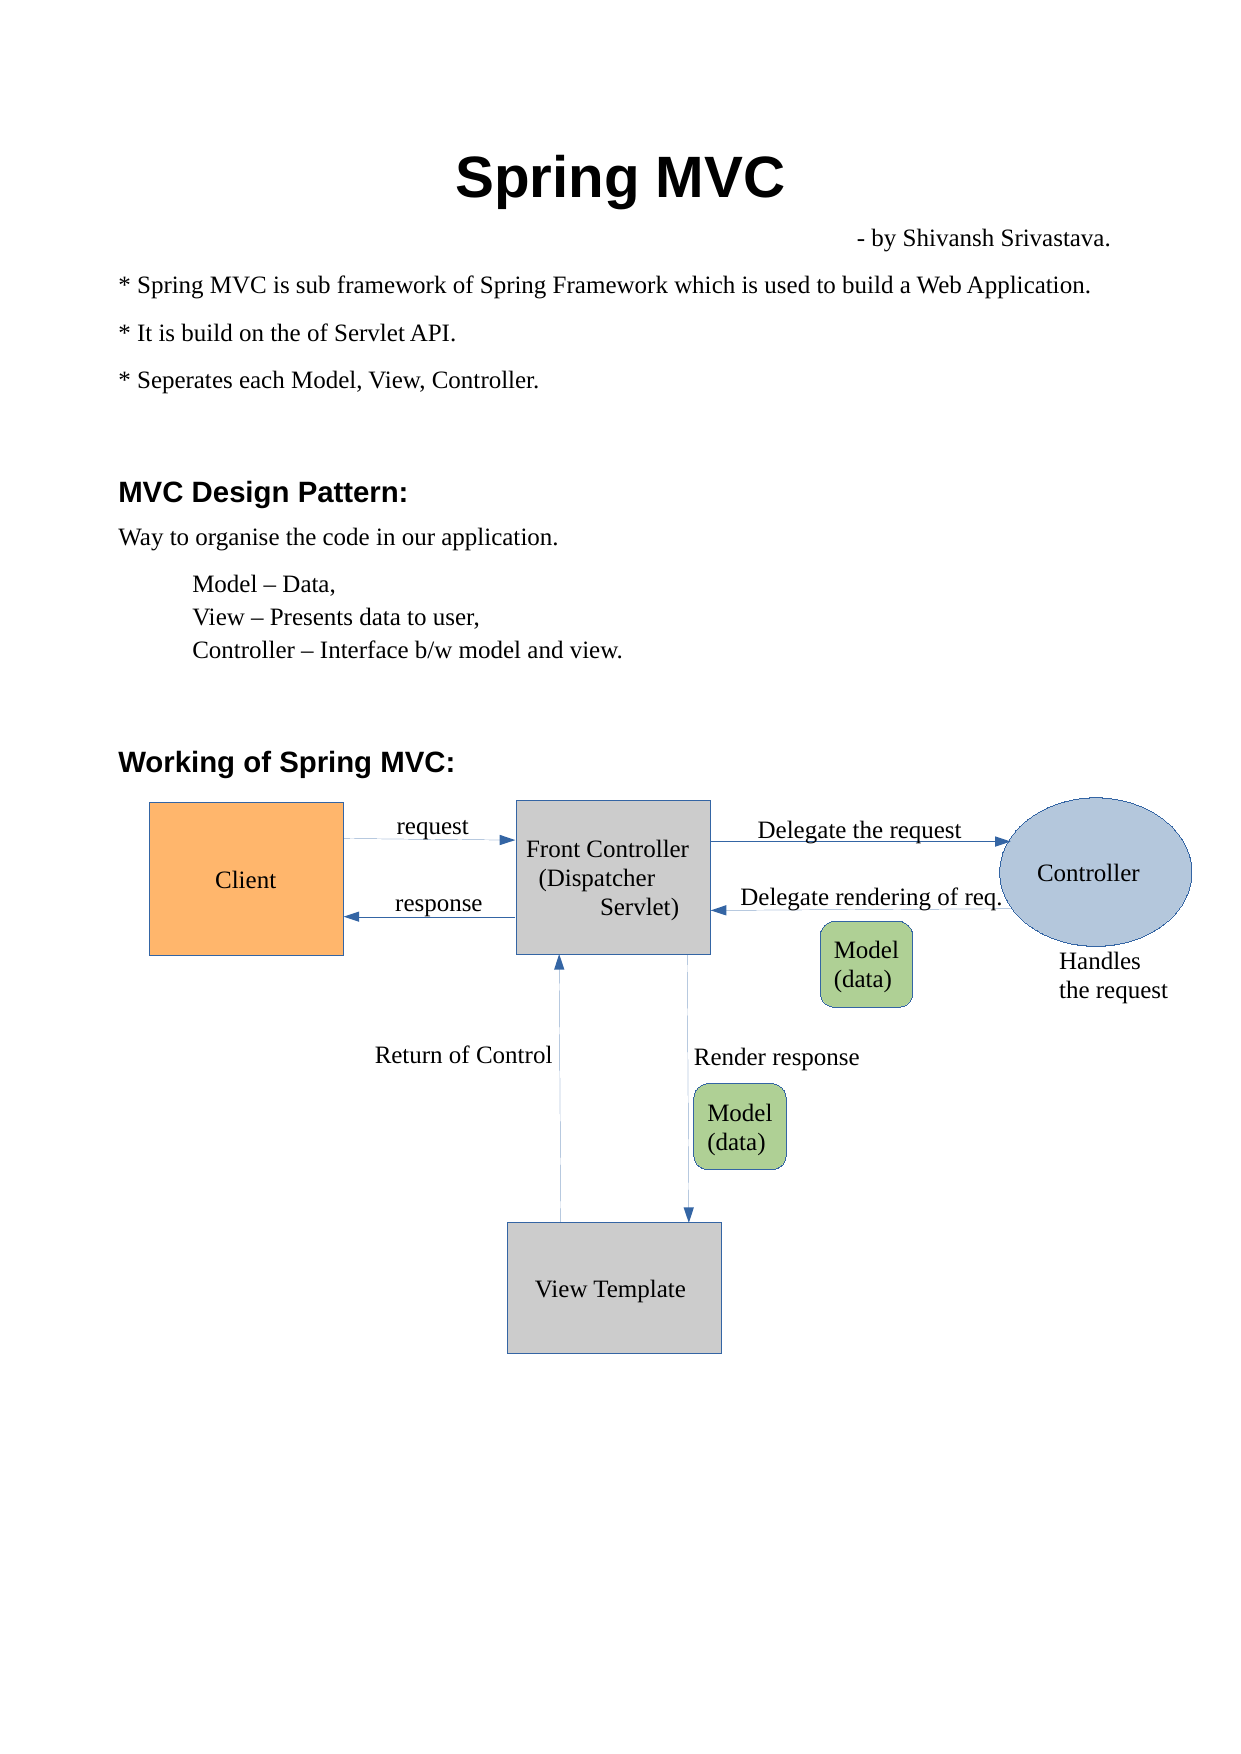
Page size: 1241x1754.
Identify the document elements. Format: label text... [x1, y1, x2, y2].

text * Seperates each Model, View, Controller. [118, 366, 1122, 394]
text Model (data) [833, 936, 900, 993]
subtitle Working of Spring MVC: [118, 745, 1122, 779]
text Front Controller [526, 834, 702, 863]
text Controller [1037, 858, 1155, 886]
subtitle MVC Design Pattern: [118, 475, 1122, 509]
text * Spring MVC is sub framework of Spring Framework which is used to build a Web Application. [118, 270, 1122, 299]
text Model (data) [707, 1098, 773, 1155]
text (Dispatcher Servlet) [526, 863, 702, 921]
text Client [159, 865, 335, 893]
text Way to organise the code in our application. [118, 522, 1122, 550]
text Model – Data, View – Presents data to user, Controller – Interface b/w model and view. [118, 569, 1122, 664]
text - by Shivansh Srivastava. [118, 223, 1122, 251]
title Spring MVC [118, 143, 1122, 210]
text View Template [516, 1274, 713, 1303]
text * It is build on the of Servlet API. [118, 318, 1122, 347]
